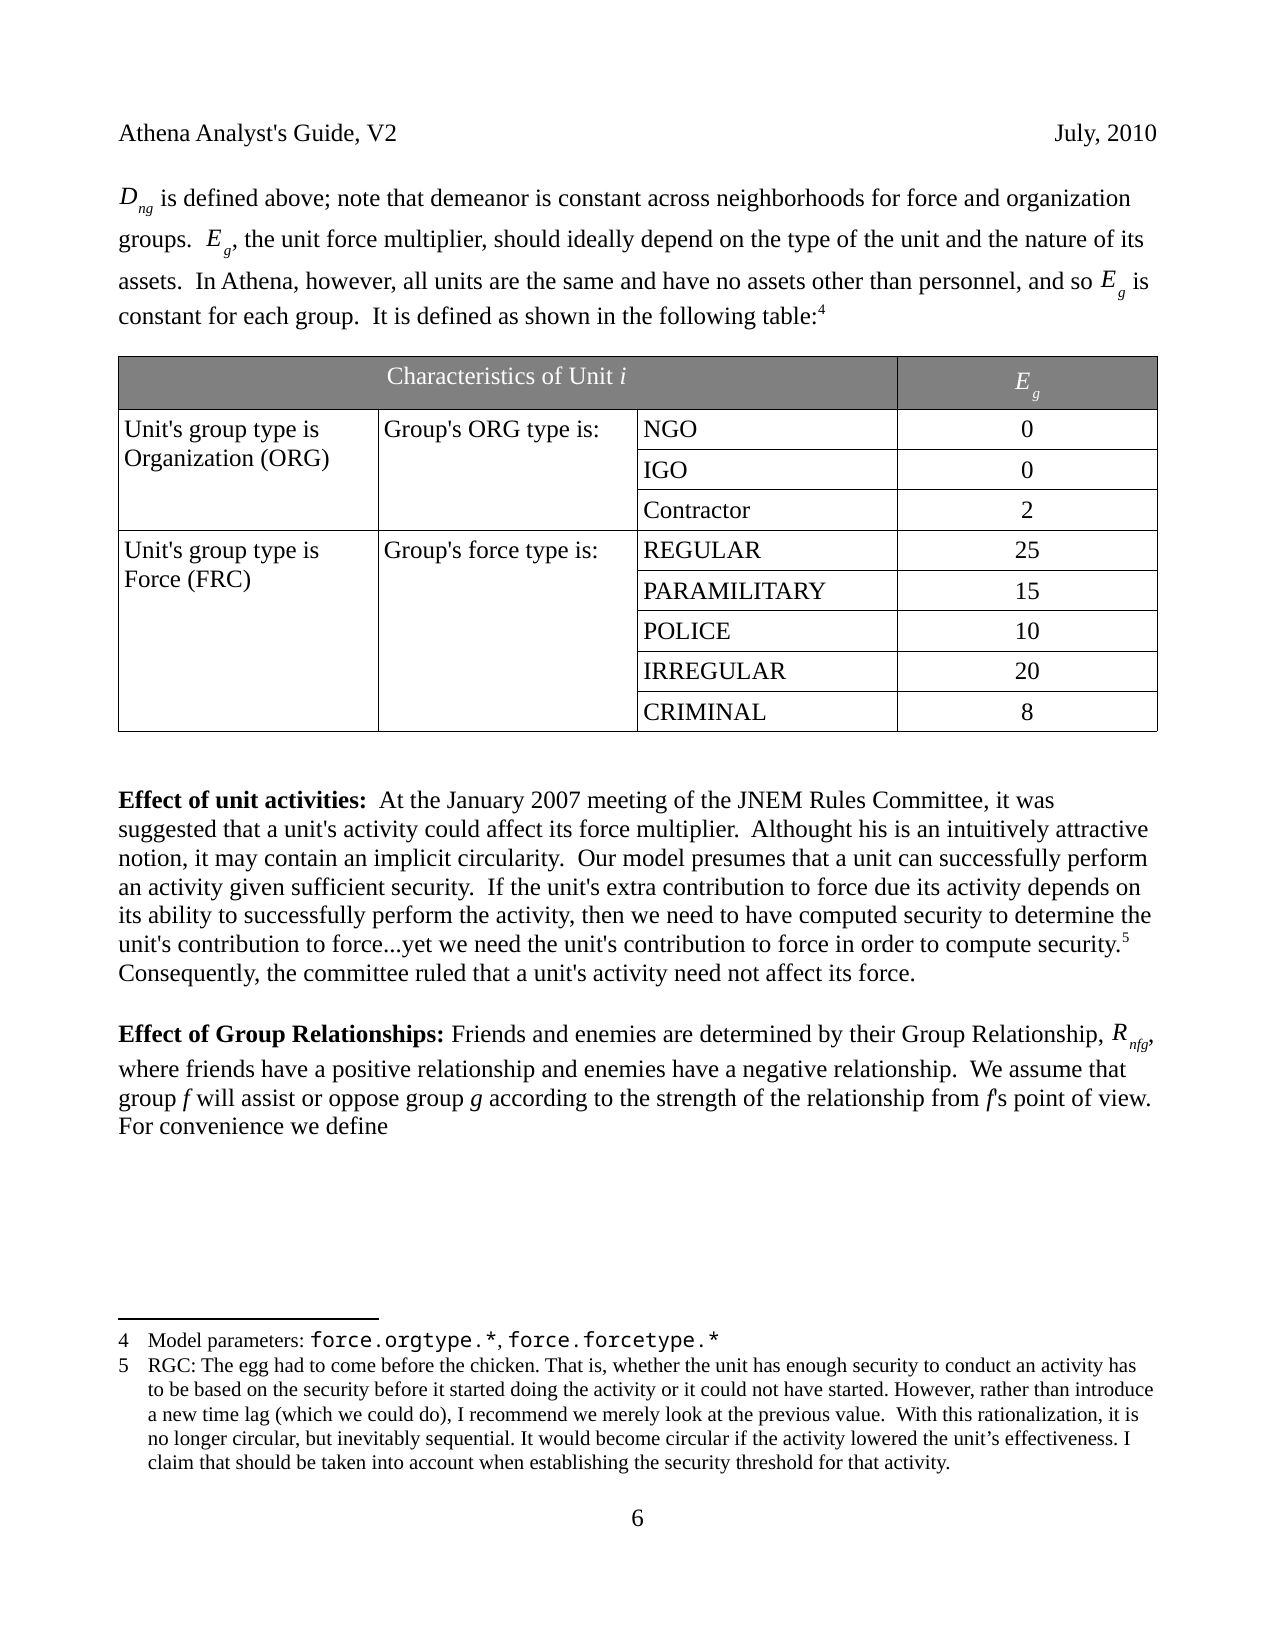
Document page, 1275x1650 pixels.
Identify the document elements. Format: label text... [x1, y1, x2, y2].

table_cell Contractor [638, 490, 897, 530]
table_cell IRREGULAR [638, 652, 897, 691]
table_cell Group's ORG type is: [379, 410, 637, 530]
table_cell 10 [898, 611, 1157, 651]
table_cell 2 [898, 490, 1157, 530]
table_cell REGULAR [638, 531, 897, 570]
table_cell IGO [638, 450, 897, 489]
table_cell PARAMILITARY [638, 571, 897, 610]
table_cell 0 [898, 410, 1157, 449]
table_cell Unit's group type is Organization (ORG) [119, 410, 378, 530]
table_header Characteristics of Unit i [119, 357, 897, 409]
table_cell Group's force type is: [379, 531, 637, 731]
table_cell Unit's group type is Force (FRC) [119, 531, 378, 731]
text Effect of unit activities: At the January 2007 meeting of the JNEM Rules Committee, it was suggested that a unit's activity could affect its force multiplier. Althought his is an intuitively attractive notion, it may contain an implicit circularity. Our model presumes that a unit can successfully perform an activity given sufficient security. If the unit's extra contribution to force due its activity depends on its ability to successfully perform the activity, then we need to have computed security to determine the unit's contribution to force...yet we need the unit's contribution to force in order to compute security. Consequently, the committee ruled that a unit's activity need not affect its force. [118, 786, 1157, 987]
table_cell 15 [898, 571, 1157, 610]
table_cell 8 [898, 692, 1157, 731]
table_cell 20 [898, 652, 1157, 691]
table_header [898, 357, 1157, 409]
text is defined above; note that demeanor is constant across neighborhoods for force and organization groups. , the unit force multiplier, should ideally depend on the type of the unit and the nature of its assets. In Athena, however, all units are the same and have no assets other than personnel, and so is constant for each group. It is defined as shown in the following table: [118, 176, 1157, 330]
table_cell NGO [638, 410, 897, 449]
text RGC: The egg had to come before the chicken. That is, whether the unit has enough security to conduct an activity has to be based on the security before it started doing the activity or it could not have started. However, rather than introduce a new time lag (which we could do), I recommend we merely look at the previous value. With this rationalization, it is no longer circular, but inevitably sequential. It would become circular if the activity lowered the unit’s effectiveness. I claim that should be taken into account when establishing the security threshold for that activity. [118, 1353, 1157, 1474]
table_cell POLICE [638, 611, 897, 651]
text Model parameters: force.orgtype.*, force.forcetype.* [118, 1325, 1157, 1353]
text Effect of Group Relationships: Friends and enemies are determined by their Group Relationship, , where friends have a positive relationship and enemies have a negative relationship. We assume that group f will assist or oppose group g according to the strength of the relationship from f's point of view. For convenience we define [118, 1012, 1157, 1140]
table_cell 25 [898, 531, 1157, 570]
table_cell CRIMINAL [638, 692, 897, 731]
table_cell 0 [898, 450, 1157, 489]
